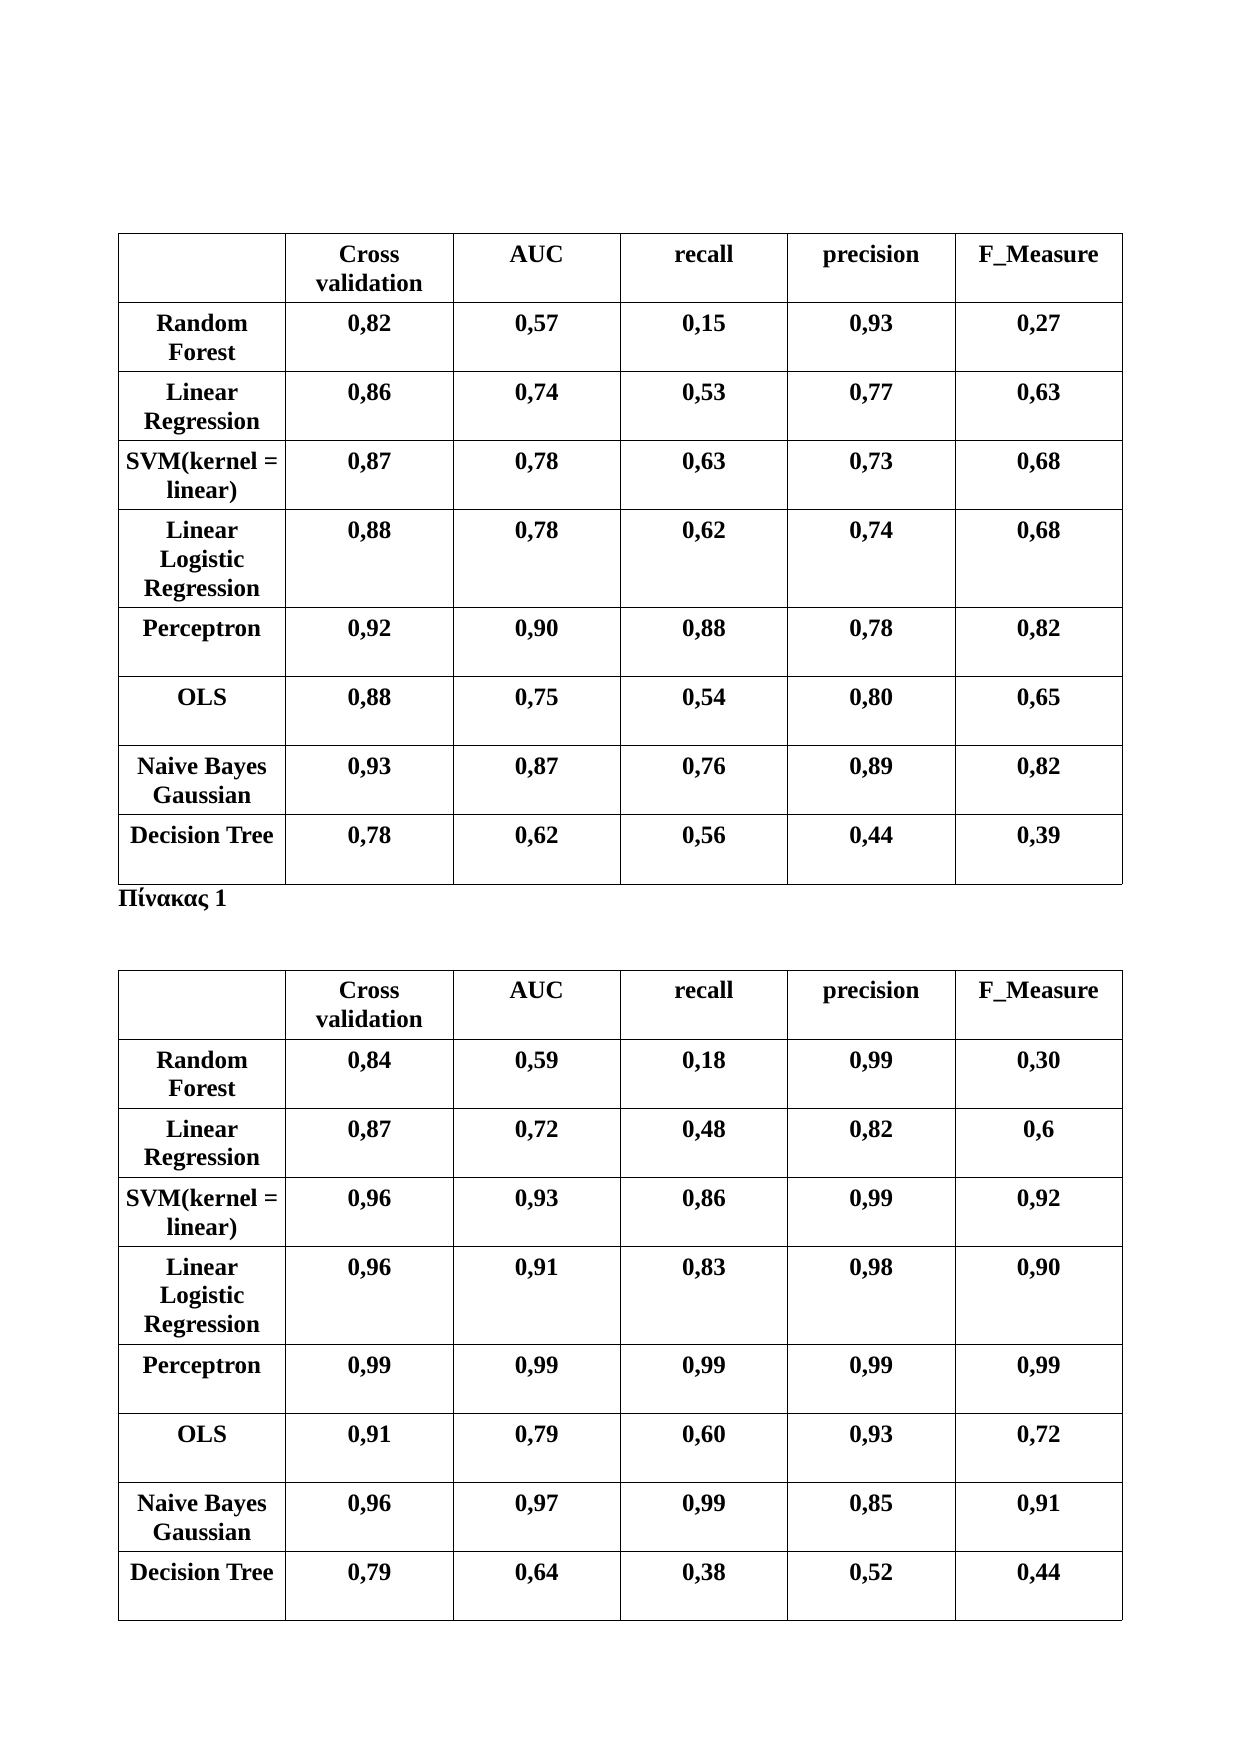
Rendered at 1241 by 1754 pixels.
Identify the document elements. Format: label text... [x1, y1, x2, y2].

table_cell 0,78 [454, 510, 620, 607]
table_cell 0,98 [788, 1247, 955, 1344]
table_cell 0,57 [454, 303, 620, 371]
table_cell 0,15 [621, 303, 787, 371]
table_header [119, 234, 285, 302]
table_cell 0,92 [286, 608, 453, 676]
table_header Cross validation [286, 234, 453, 302]
table_cell 0,78 [788, 608, 955, 676]
table_header AUC [454, 234, 620, 302]
table_cell 0,90 [454, 608, 620, 676]
table_cell 0,52 [788, 1552, 955, 1620]
table_cell 0,18 [621, 1040, 787, 1108]
table_cell 0,79 [286, 1552, 453, 1620]
table_cell 0,88 [621, 608, 787, 676]
table_cell 0,83 [621, 1247, 787, 1344]
table_cell 0,60 [621, 1414, 787, 1482]
table_cell 0,75 [454, 677, 620, 745]
table_cell 0,88 [286, 510, 453, 607]
table_cell 0,96 [286, 1483, 453, 1551]
table_cell 0,93 [788, 1414, 955, 1482]
table_cell 0,63 [956, 372, 1122, 440]
table_cell 0,91 [454, 1247, 620, 1344]
table_cell 0,92 [956, 1178, 1122, 1246]
table_header Cross validation [286, 971, 453, 1039]
table_cell 0,78 [454, 441, 620, 509]
table_cell 0,62 [454, 815, 620, 883]
table_header F_Measure [956, 234, 1122, 302]
table_cell SVM(kernel = linear) [119, 1178, 285, 1246]
table_cell 0,82 [788, 1109, 955, 1177]
table_header F_Measure [956, 971, 1122, 1039]
table_cell 0,80 [788, 677, 955, 745]
table_cell 0,99 [454, 1345, 620, 1413]
table_cell 0,53 [621, 372, 787, 440]
table_cell 0,72 [454, 1109, 620, 1177]
text Πίνακας 1 [118, 885, 1122, 912]
table_cell 0,82 [286, 303, 453, 371]
table_cell 0,99 [788, 1345, 955, 1413]
table_cell 0,93 [788, 303, 955, 371]
table_cell 0,27 [956, 303, 1122, 371]
table_cell 0,78 [286, 815, 453, 883]
table_cell 0,82 [956, 746, 1122, 814]
table_cell SVM(kernel = linear) [119, 441, 285, 509]
table_cell 0,86 [621, 1178, 787, 1246]
table_header [119, 971, 285, 1039]
table_cell 0,85 [788, 1483, 955, 1551]
table_cell Perceptron [119, 1345, 285, 1413]
table_header recall [621, 234, 787, 302]
table_cell Linear Logistic Regression [119, 510, 285, 607]
table_cell 0,30 [956, 1040, 1122, 1108]
table_cell Decision Tree [119, 815, 285, 883]
table_cell 0,93 [286, 746, 453, 814]
table_cell 0,99 [956, 1345, 1122, 1413]
table_cell Random Forest [119, 1040, 285, 1108]
table_cell Decision Tree [119, 1552, 285, 1620]
table_cell 0,76 [621, 746, 787, 814]
table_cell 0,65 [956, 677, 1122, 745]
table_cell 0,87 [286, 1109, 453, 1177]
table_cell 0,90 [956, 1247, 1122, 1344]
table_cell Naive Bayes Gaussian [119, 746, 285, 814]
table_cell 0,62 [621, 510, 787, 607]
table_cell 0,44 [956, 1552, 1122, 1620]
table_cell 0,56 [621, 815, 787, 883]
table_cell 0,91 [956, 1483, 1122, 1551]
table_cell 0,84 [286, 1040, 453, 1108]
table_cell 0,99 [788, 1178, 955, 1246]
table_cell 0,93 [454, 1178, 620, 1246]
table_cell 0,96 [286, 1247, 453, 1344]
table_header AUC [454, 971, 620, 1039]
table_cell 0,59 [454, 1040, 620, 1108]
table_cell 0,64 [454, 1552, 620, 1620]
table_cell Linear Logistic Regression [119, 1247, 285, 1344]
table_cell 0,74 [788, 510, 955, 607]
table_cell 0,87 [286, 441, 453, 509]
table_cell 0,99 [621, 1345, 787, 1413]
table_header precision [788, 971, 955, 1039]
table_header recall [621, 971, 787, 1039]
table_cell 0,68 [956, 441, 1122, 509]
table_cell 0,44 [788, 815, 955, 883]
table_header precision [788, 234, 955, 302]
table_cell 0,91 [286, 1414, 453, 1482]
table_cell 0,73 [788, 441, 955, 509]
table_cell 0,99 [286, 1345, 453, 1413]
table_cell 0,77 [788, 372, 955, 440]
table_cell 0,82 [956, 608, 1122, 676]
table_cell OLS [119, 1414, 285, 1482]
table_cell 0,99 [788, 1040, 955, 1108]
table_cell OLS [119, 677, 285, 745]
table_cell 0,38 [621, 1552, 787, 1620]
table_cell 0,88 [286, 677, 453, 745]
table_cell Random Forest [119, 303, 285, 371]
table_cell 0,74 [454, 372, 620, 440]
table_cell 0,48 [621, 1109, 787, 1177]
table_cell 0,96 [286, 1178, 453, 1246]
table_cell Naive Bayes Gaussian [119, 1483, 285, 1551]
table_cell 0,87 [454, 746, 620, 814]
table_cell 0,99 [621, 1483, 787, 1551]
table_cell 0,63 [621, 441, 787, 509]
table_cell 0,54 [621, 677, 787, 745]
table_cell Linear Regression [119, 372, 285, 440]
table_cell 0,79 [454, 1414, 620, 1482]
table_cell Perceptron [119, 608, 285, 676]
table_cell 0,68 [956, 510, 1122, 607]
table_cell 0,72 [956, 1414, 1122, 1482]
table_cell 0,86 [286, 372, 453, 440]
table_cell 0,89 [788, 746, 955, 814]
table_cell 0,97 [454, 1483, 620, 1551]
table_cell Linear Regression [119, 1109, 285, 1177]
table_cell 0,6 [956, 1109, 1122, 1177]
table_cell 0,39 [956, 815, 1122, 883]
